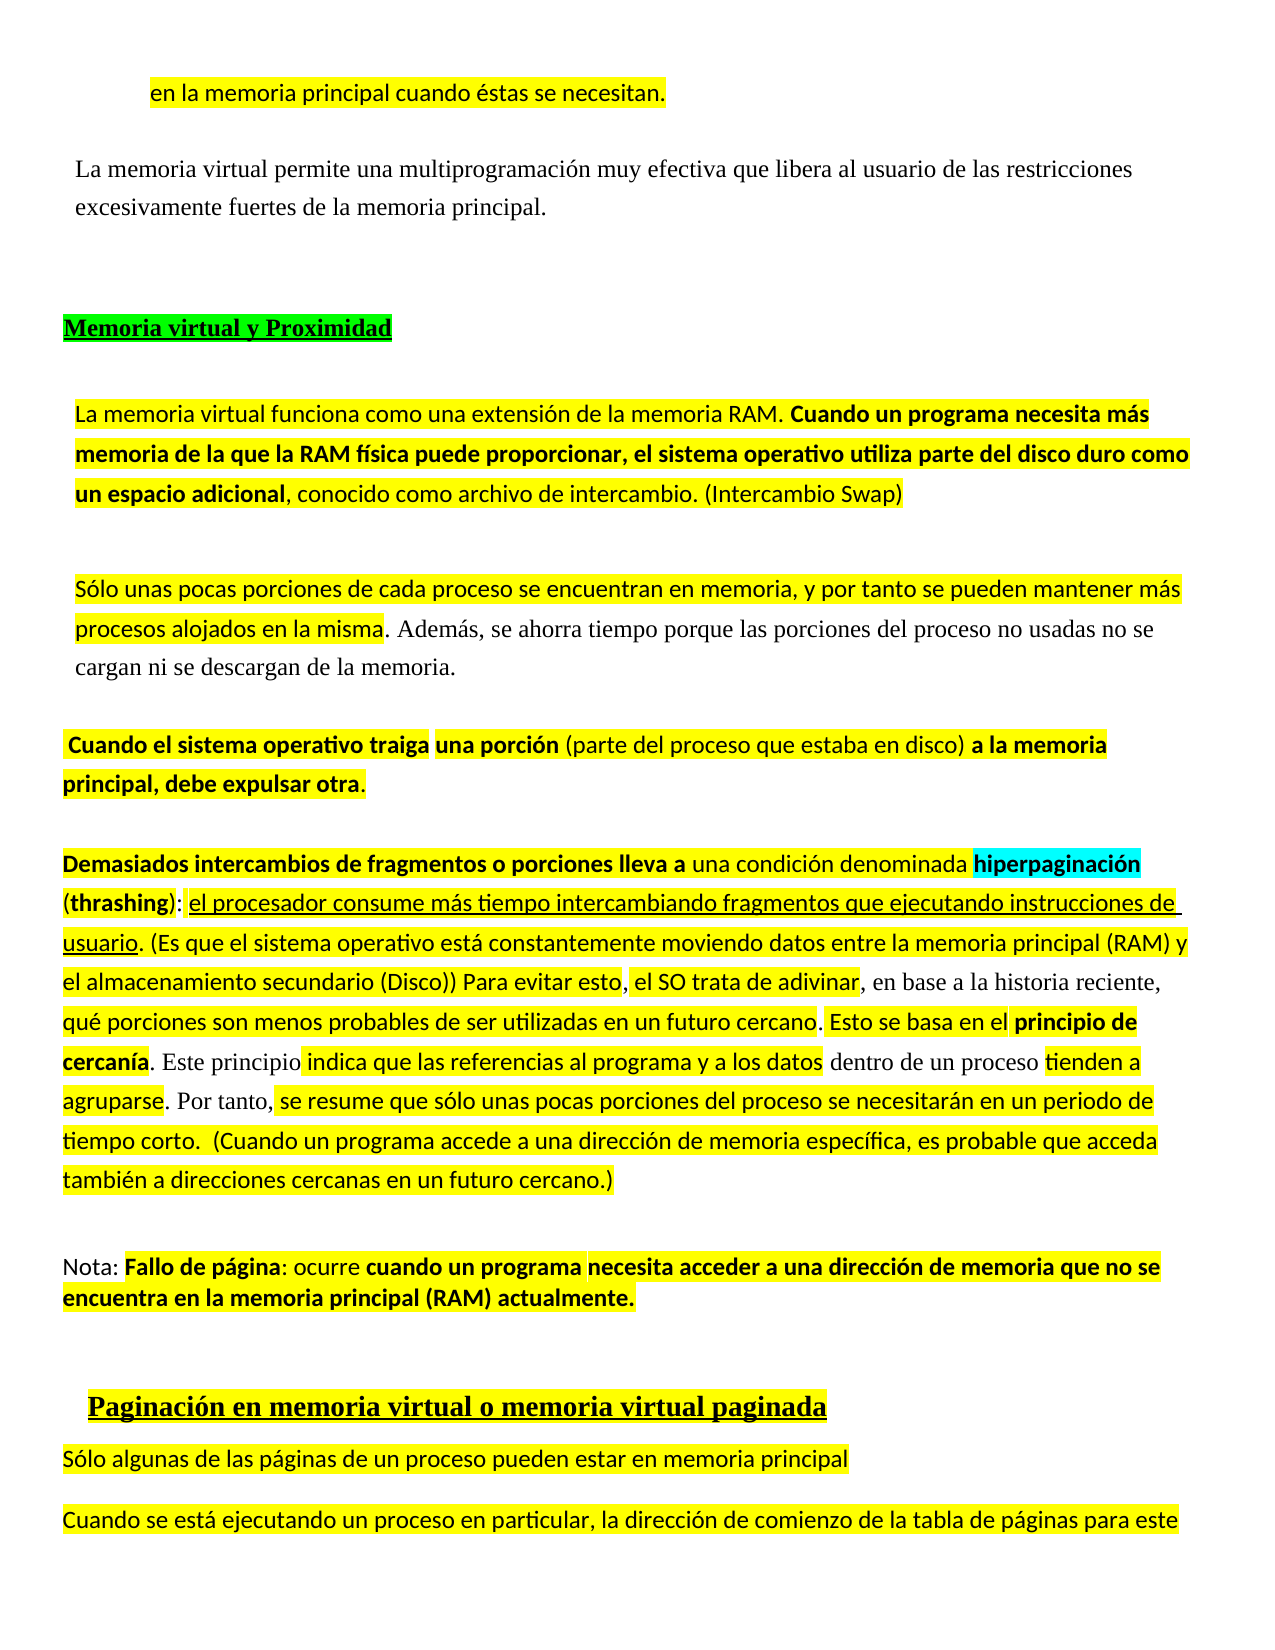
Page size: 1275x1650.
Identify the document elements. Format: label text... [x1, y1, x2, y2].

text Sólo unas pocas porciones de cada proceso se encuentran en memoria, y por tanto se pueden mantener más procesos alojados en la misma. Además, se ahorra tiempo porque las porciones del proceso no usadas no se cargan ni se descargan de la memoria. [75, 573, 1212, 681]
text Cuando el sistema operativo traiga una porción (parte del proceso que estaba en disco) a la memoria principal, debe expulsar otra. [62, 729, 1195, 799]
text La memoria virtual funciona como una extensión de la memoria RAM. Cuando un programa necesita más memoria de la que la RAM física puede proporcionar, el sistema operativo utiliza parte del disco duro como un espacio adicional, conocido como archivo de intercambio. (Intercambio Swap) [75, 398, 1212, 508]
subtitle Memoria virtual y Proximidad [63, 313, 1212, 342]
list en la memoria principal cuando éstas se necesitan. [112, 77, 1174, 108]
text Sólo algunas de las páginas de un proceso pueden estar en memoria principal [62, 1443, 1190, 1474]
subtitle Paginación en memoria virtual o memoria virtual paginada [75, 1389, 1212, 1423]
text Nota: Fallo de página: ocurre cuando un programa necesita acceder a una dirección de memoria que no se encuentra en la memoria principal (RAM) actualmente. [62, 1251, 1212, 1312]
text Cuando se está ejecutando un proceso en particular, la dirección de comienzo de la tabla de páginas para este [62, 1504, 1190, 1534]
text La memoria virtual permite una multiprogramación muy efectiva que libera al usuario de las restricciones excesivamente fuertes de la memoria principal. [75, 154, 1212, 221]
text Demasiados intercambios de fragmentos o porciones lleva a una condición denominada hiperpaginación (thrashing): el procesador consume más tiempo intercambiando fragmentos que ejecutando instrucciones de usuario. (Es que el sistema operativo está constantemente moviendo datos entre la memoria principal (RAM) y el almacenamiento secundario (Disco)) Para evitar esto, el SO trata de adivinar, en base a la historia reciente, qué porciones son menos probables de ser utilizadas en un futuro cercano. Esto se basa en el principio de cercanía. Este principio indica que las referencias al programa y a los datos dentro de un proceso tienden a agruparse. Por tanto, se resume que sólo unas pocas porciones del proceso se necesitarán en un periodo de tiempo corto. (Cuando un programa accede a una dirección de memoria específica, es probable que acceda también a direcciones cercanas en un futuro cercano.) [62, 848, 1195, 1195]
